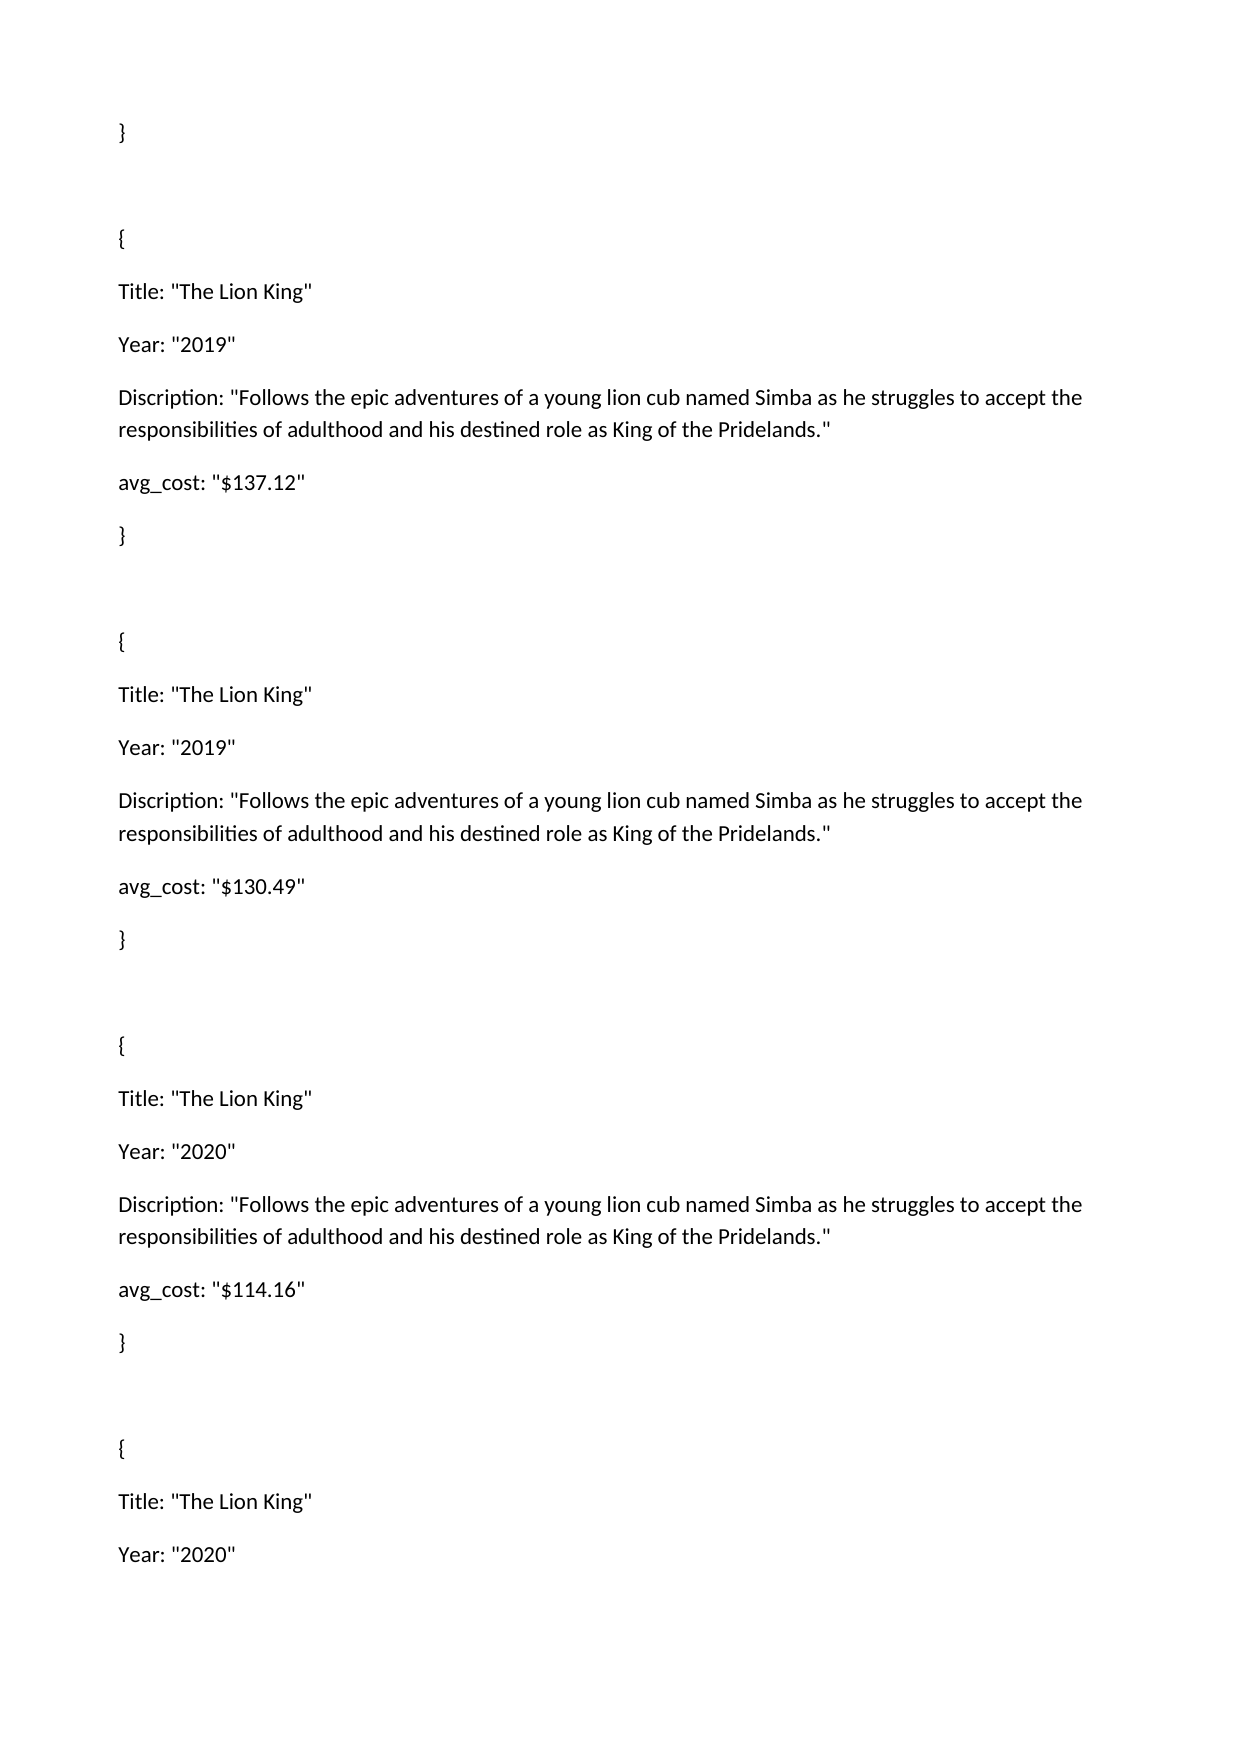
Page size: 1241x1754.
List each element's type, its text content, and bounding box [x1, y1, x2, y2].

text } [118, 925, 1122, 953]
text } [118, 118, 1122, 146]
text Discription: "Follows the epic adventures of a young lion cub named Simba as he struggles to accept the responsibilities of adulthood and his destined role as King of the Pridelands." [118, 787, 1122, 847]
text Year: "2020" [118, 1137, 1122, 1165]
text avg_cost: "$114.16" [118, 1275, 1122, 1303]
text Year: "2020" [118, 1540, 1122, 1568]
text Year: "2019" [118, 733, 1122, 762]
text avg_cost: "$137.12" [118, 468, 1122, 496]
text Title: "The Lion King" [118, 277, 1122, 305]
text { [118, 1031, 1122, 1059]
text avg_cost: "$130.49" [118, 872, 1122, 900]
text } [118, 521, 1122, 549]
text { [118, 224, 1122, 252]
text Year: "2019" [118, 330, 1122, 358]
text { [118, 627, 1122, 656]
text } [118, 1328, 1122, 1356]
text Title: "The Lion King" [118, 1487, 1122, 1515]
text Title: "The Lion King" [118, 1084, 1122, 1112]
text Title: "The Lion King" [118, 681, 1122, 708]
text Discription: "Follows the epic adventures of a young lion cub named Simba as he struggles to accept the responsibilities of adulthood and his destined role as King of the Pridelands." [118, 1190, 1122, 1250]
text { [118, 1434, 1122, 1462]
text Discription: "Follows the epic adventures of a young lion cub named Simba as he struggles to accept the responsibilities of adulthood and his destined role as King of the Pridelands." [118, 383, 1122, 443]
